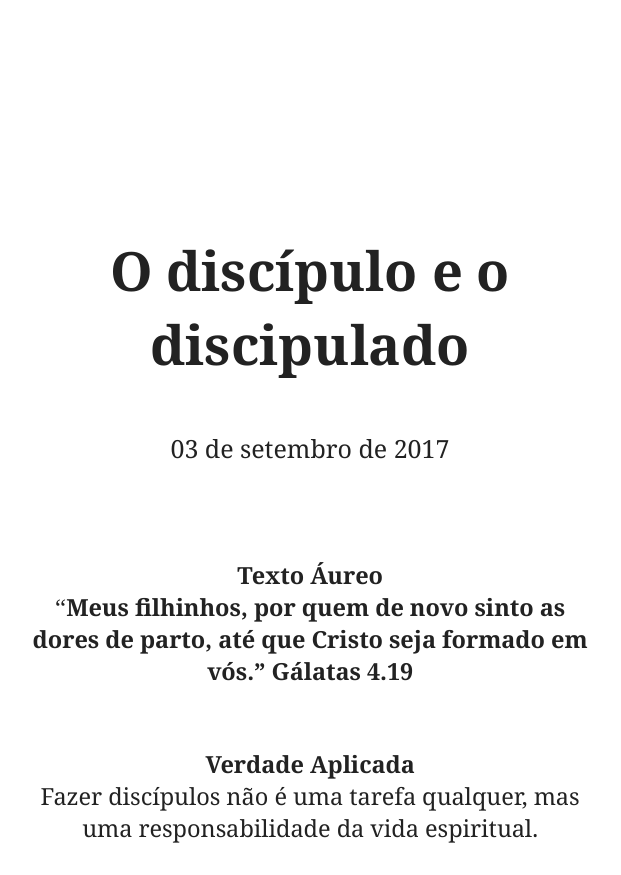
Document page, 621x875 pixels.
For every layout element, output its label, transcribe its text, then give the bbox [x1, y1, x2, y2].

text Texto Áureo [29, 560, 591, 592]
text Verdade Aplicada [29, 748, 591, 780]
text O discípulo e o discipulado [29, 234, 591, 381]
text “Meus filhinhos, por quem de novo sinto as dores de parto, até que Cristo seja formado em vós.” Gálatas 4.19 [29, 592, 591, 688]
text 03 de setembro de 2017 [29, 432, 591, 466]
text Fazer discípulos não é uma tarefa qualquer, mas uma responsabilidade da vida espiritual. [29, 780, 591, 844]
